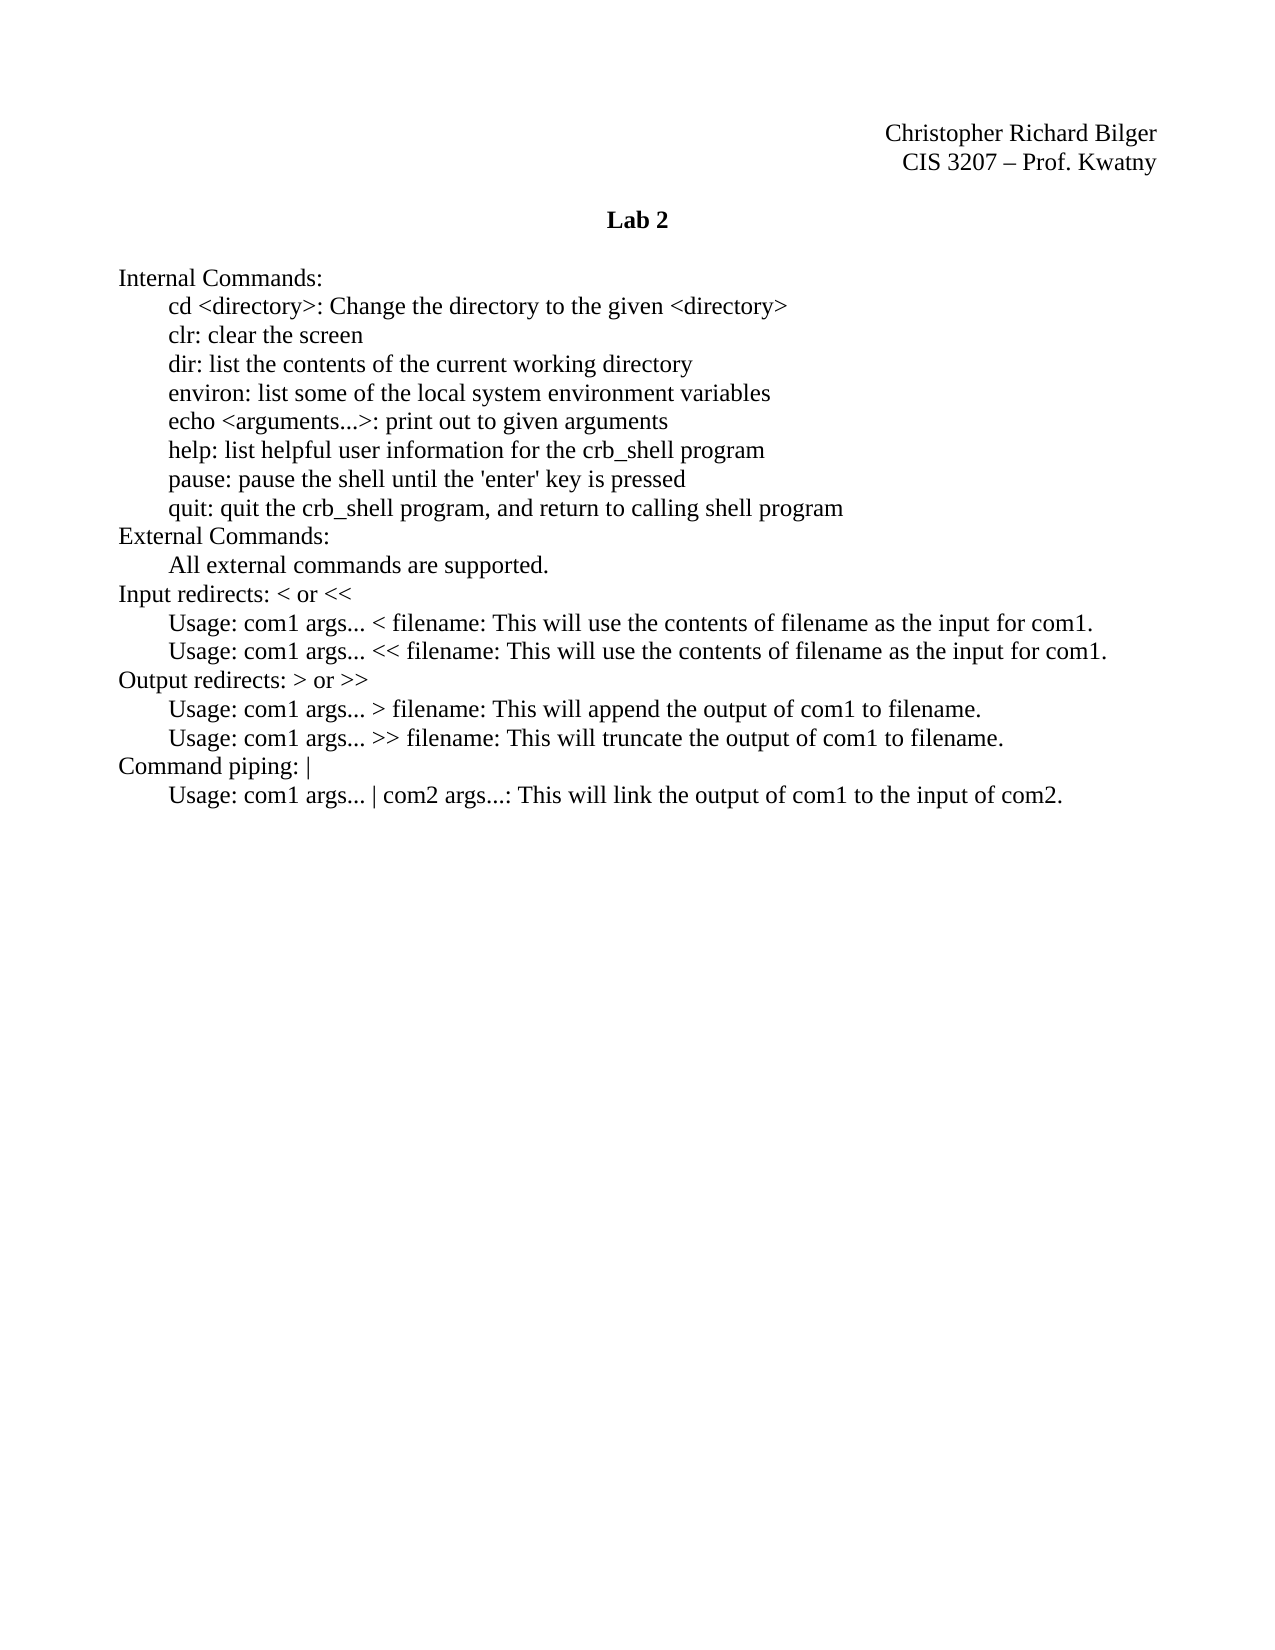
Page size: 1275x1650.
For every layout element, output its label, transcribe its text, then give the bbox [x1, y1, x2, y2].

text dir: list the contents of the current working directory [118, 349, 1157, 378]
text cd <directory>: Change the directory to the given <directory> [118, 291, 1157, 320]
text Usage: com1 args... > filename: This will append the output of com1 to filename. [118, 694, 1157, 723]
text Usage: com1 args... | com2 args...: This will link the output of com1 to the input of com2. [118, 780, 1157, 809]
text Usage: com1 args... < filename: This will use the contents of filename as the input for com1. [118, 608, 1157, 636]
text Input redirects: < or << [118, 579, 1157, 608]
text clr: clear the screen [118, 320, 1157, 349]
text quit: quit the crb_shell program, and return to calling shell program [118, 493, 1157, 521]
text Internal Commands: [118, 263, 1157, 291]
text Usage: com1 args... >> filename: This will truncate the output of com1 to filename. [118, 723, 1157, 751]
text help: list helpful user information for the crb_shell program [118, 435, 1157, 464]
text External Commands: [118, 521, 1157, 550]
text All external commands are supported. [118, 550, 1157, 579]
text Output redirects: > or >> [118, 665, 1157, 694]
text Lab 2 [118, 205, 1157, 234]
text pause: pause the shell until the 'enter' key is pressed [118, 464, 1157, 493]
text environ: list some of the local system environment variables [118, 378, 1157, 406]
text Command piping: | [118, 751, 1157, 780]
text echo <arguments...>: print out to given arguments [118, 406, 1157, 435]
text Usage: com1 args... << filename: This will use the contents of filename as the input for com1. [118, 636, 1157, 665]
